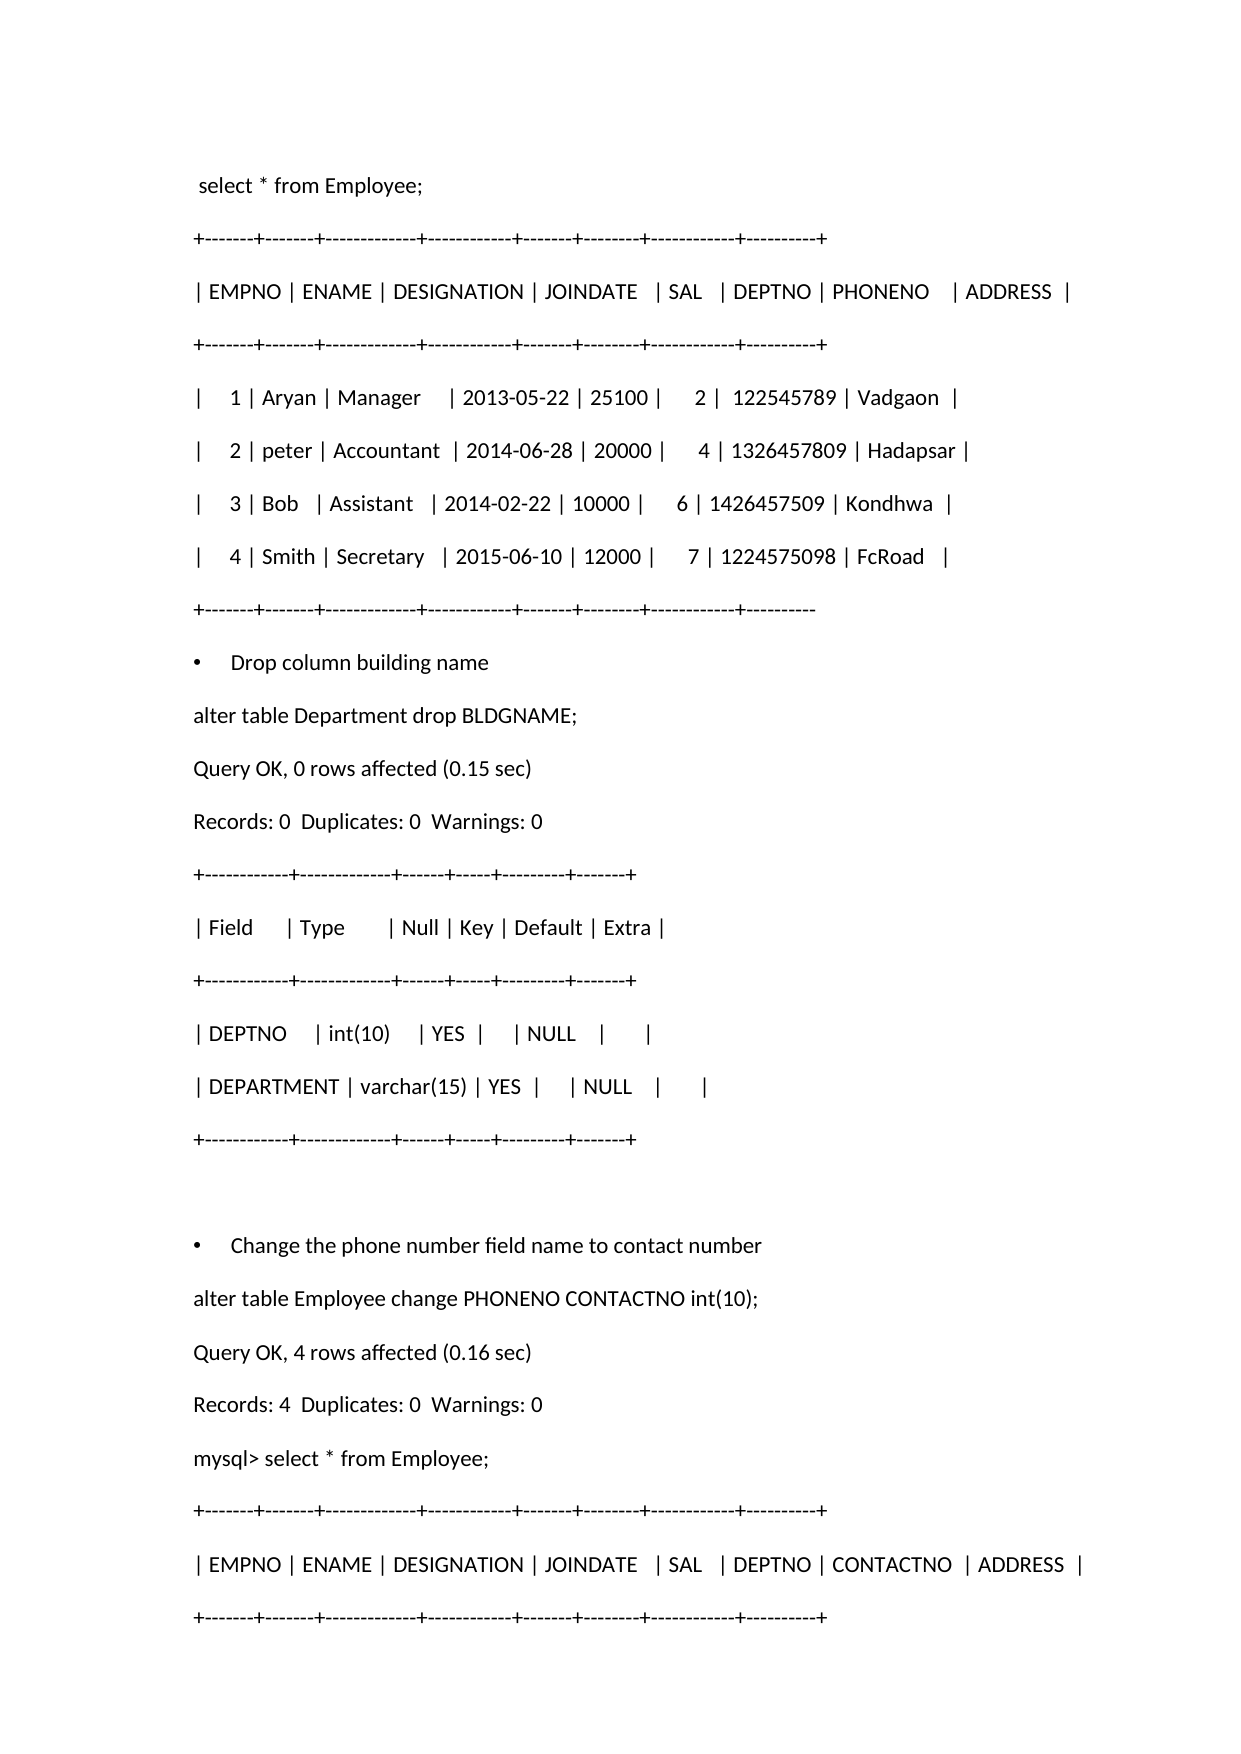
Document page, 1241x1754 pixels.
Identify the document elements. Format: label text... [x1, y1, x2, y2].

text +-------+-------+-------------+------------+-------+--------+------------+----------+ [193, 1497, 1122, 1525]
text +------------+-------------+------+-----+---------+-------+ [193, 860, 1122, 888]
text | EMPNO | ENAME | DESIGNATION | JOINDATE | SAL | DEPTNO | PHONENO | ADDRESS | [193, 277, 1122, 305]
text mysql> select * from Employee; [193, 1444, 1122, 1472]
text | 4 | Smith | Secretary | 2015-06-10 | 12000 | 7 | 1224575098 | FcRoad | [193, 542, 1122, 570]
text Records: 0 Duplicates: 0 Warnings: 0 [193, 807, 1122, 835]
list Change the phone number field name to contact number [156, 1232, 1122, 1259]
text +-------+-------+-------------+------------+-------+--------+------------+----------+ [193, 330, 1122, 358]
text select * from Employee; [193, 171, 1122, 199]
text Query OK, 4 rows affected (0.16 sec) [193, 1338, 1122, 1366]
text Records: 4 Duplicates: 0 Warnings: 0 [193, 1391, 1122, 1419]
text | Field | Type | Null | Key | Default | Extra | [193, 913, 1122, 941]
text +-------+-------+-------------+------------+-------+--------+------------+---------- [193, 595, 1122, 623]
text | DEPARTMENT | varchar(15) | YES | | NULL | | [193, 1072, 1122, 1101]
text | EMPNO | ENAME | DESIGNATION | JOINDATE | SAL | DEPTNO | CONTACTNO | ADDRESS | [193, 1550, 1122, 1578]
text | 3 | Bob | Assistant | 2014-02-22 | 10000 | 6 | 1426457509 | Kondhwa | [193, 489, 1122, 517]
text +------------+-------------+------+-----+---------+-------+ [193, 966, 1122, 994]
text | DEPTNO | int(10) | YES | | NULL | | [193, 1019, 1122, 1047]
text | 1 | Aryan | Manager | 2013-05-22 | 25100 | 2 | 122545789 | Vadgaon | [193, 383, 1122, 411]
text Query OK, 0 rows affected (0.15 sec) [193, 754, 1122, 782]
text +------------+-------------+------+-----+---------+-------+ [193, 1126, 1122, 1153]
list Drop column building name [156, 648, 1122, 676]
text +-------+-------+-------------+------------+-------+--------+------------+----------+ [193, 224, 1122, 252]
text alter table Employee change PHONENO CONTACTNO int(10); [193, 1284, 1122, 1313]
text +-------+-------+-------------+------------+-------+--------+------------+----------+ [193, 1603, 1122, 1631]
text | 2 | peter | Accountant | 2014-06-28 | 20000 | 4 | 1326457809 | Hadapsar | [193, 436, 1122, 464]
text alter table Department drop BLDGNAME; [193, 701, 1122, 729]
